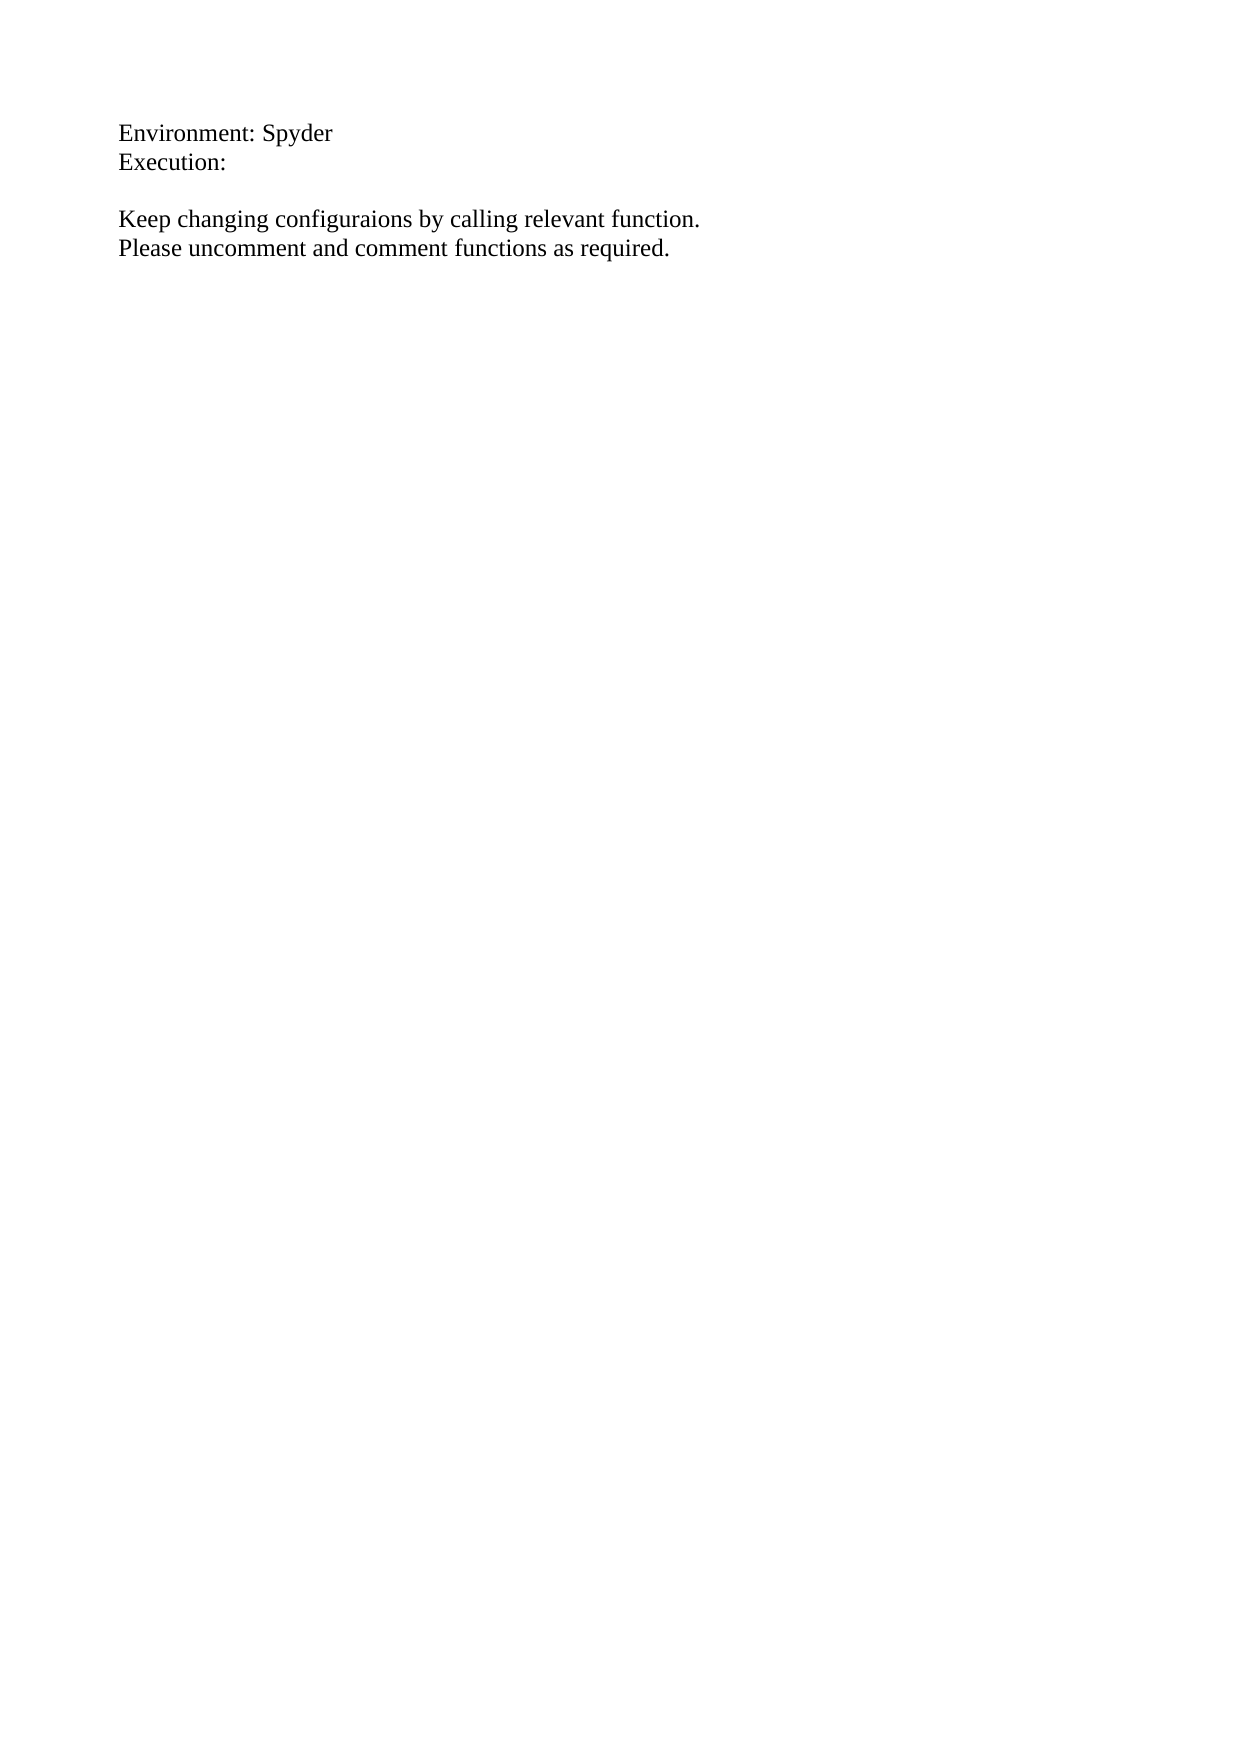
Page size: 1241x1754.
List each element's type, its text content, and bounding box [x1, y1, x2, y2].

text Execution: [118, 147, 1122, 176]
text Keep changing configuraions by calling relevant function. [118, 204, 1122, 233]
text Environment: Spyder [118, 118, 1122, 147]
text Please uncomment and comment functions as required. [118, 233, 1122, 262]
